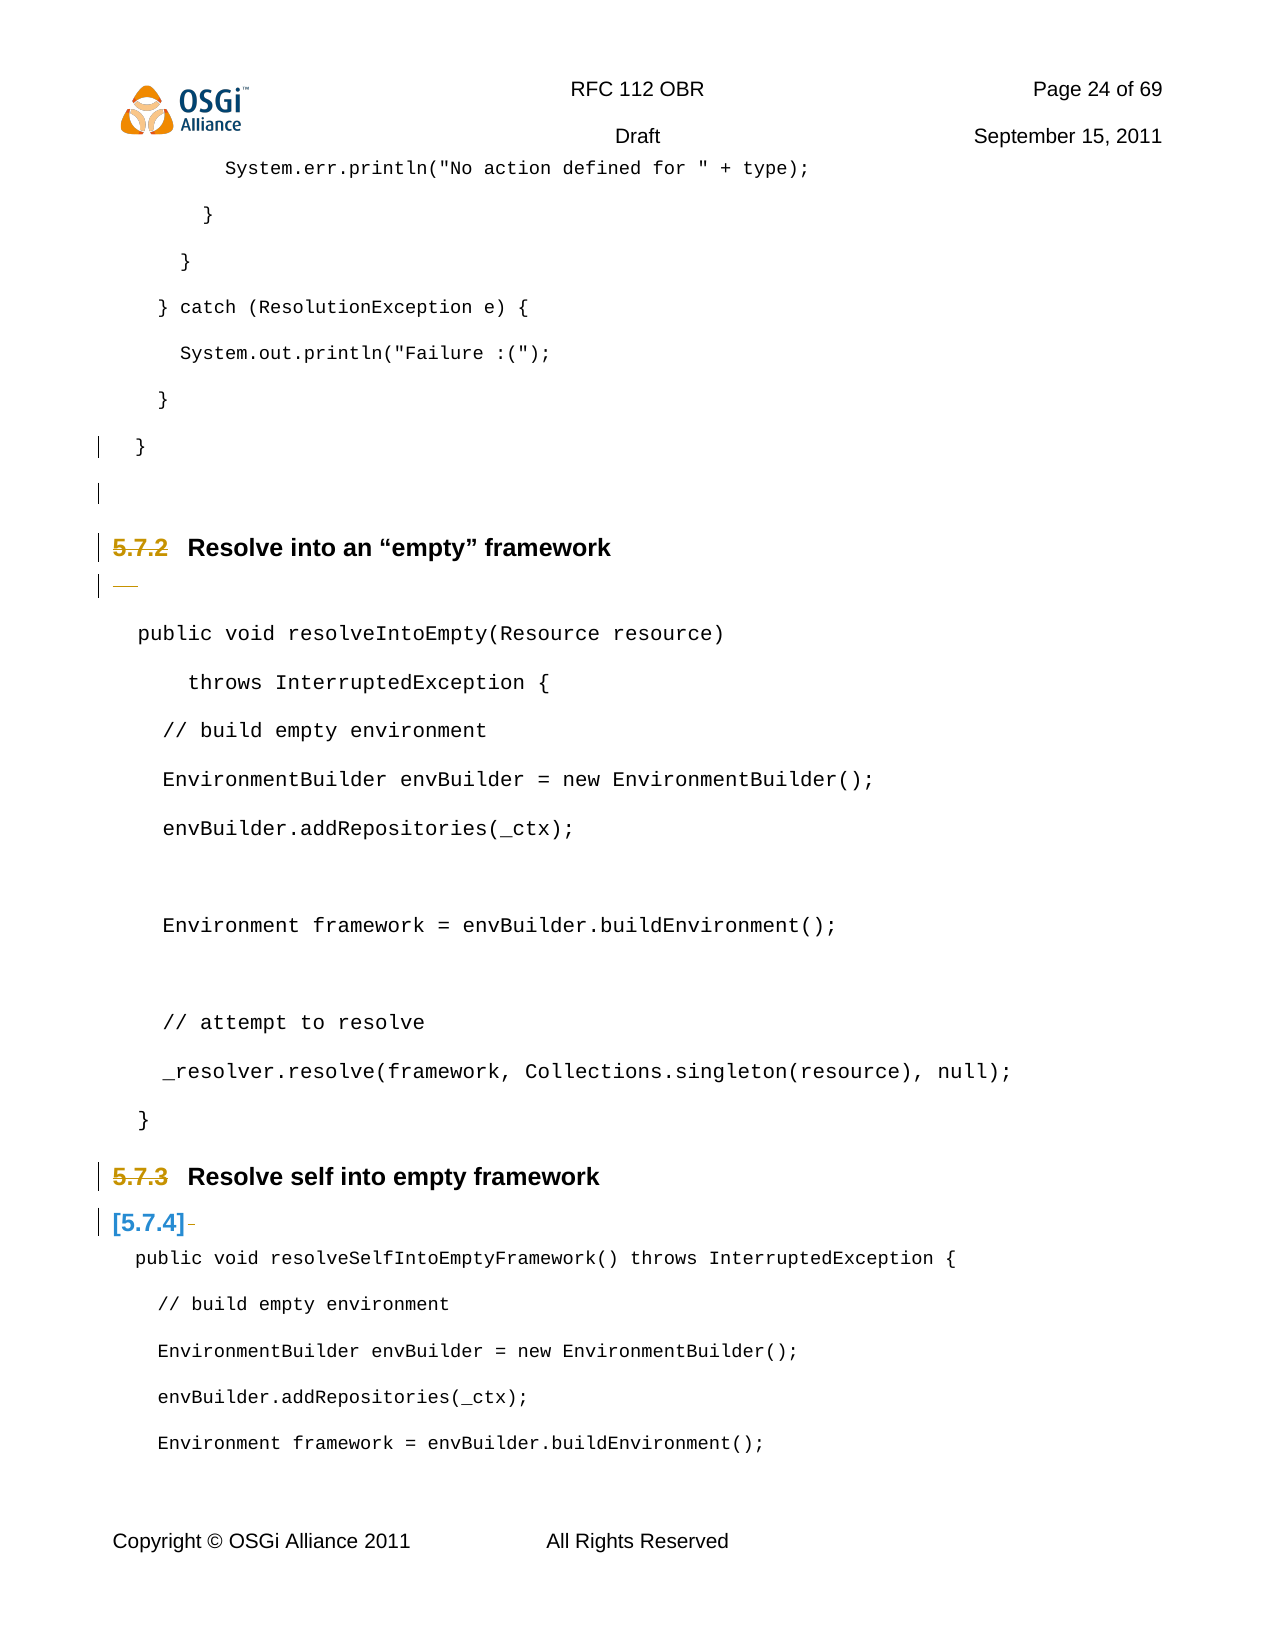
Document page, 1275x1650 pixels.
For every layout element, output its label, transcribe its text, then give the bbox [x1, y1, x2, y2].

text } [112, 436, 1162, 458]
text } catch (ResolutionException e) { [112, 298, 1162, 319]
text _resolver.resolve(framework, Collections.singleton(resource), null); [112, 1061, 1162, 1084]
text System.err.println("No action defined for " + type); [112, 159, 1162, 180]
text envBuilder.addRepositories(_ctx); [112, 1388, 1162, 1409]
text EnvironmentBuilder envBuilder = new EnvironmentBuilder(); [112, 1341, 1162, 1363]
text // build empty environment [112, 720, 1162, 744]
text } [112, 390, 1162, 411]
text EnvironmentBuilder envBuilder = new EnvironmentBuilder(); [112, 769, 1162, 793]
text // build empty environment [112, 1295, 1162, 1316]
text throws InterruptedException { [112, 672, 1162, 695]
text } [112, 251, 1162, 273]
text Environment framework = envBuilder.buildEnvironment(); [112, 915, 1162, 938]
text envBuilder.addRepositories(_ctx); [112, 818, 1162, 841]
text } [112, 205, 1162, 226]
text public void resolveSelfIntoEmptyFramework() throws InterruptedException { [112, 1249, 1162, 1270]
picture [113, 78, 257, 142]
text Environment framework = envBuilder.buildEnvironment(); [112, 1434, 1162, 1455]
subtitle Resolve into an “empty” framework [112, 533, 1162, 598]
text System.out.println("Failure :("); [112, 344, 1162, 365]
subtitle Resolve self into empty framework [112, 1162, 1162, 1191]
text } [112, 1109, 1162, 1133]
text // attempt to resolve [112, 1012, 1162, 1036]
text public void resolveIntoEmpty(Resource resource) [112, 623, 1162, 647]
